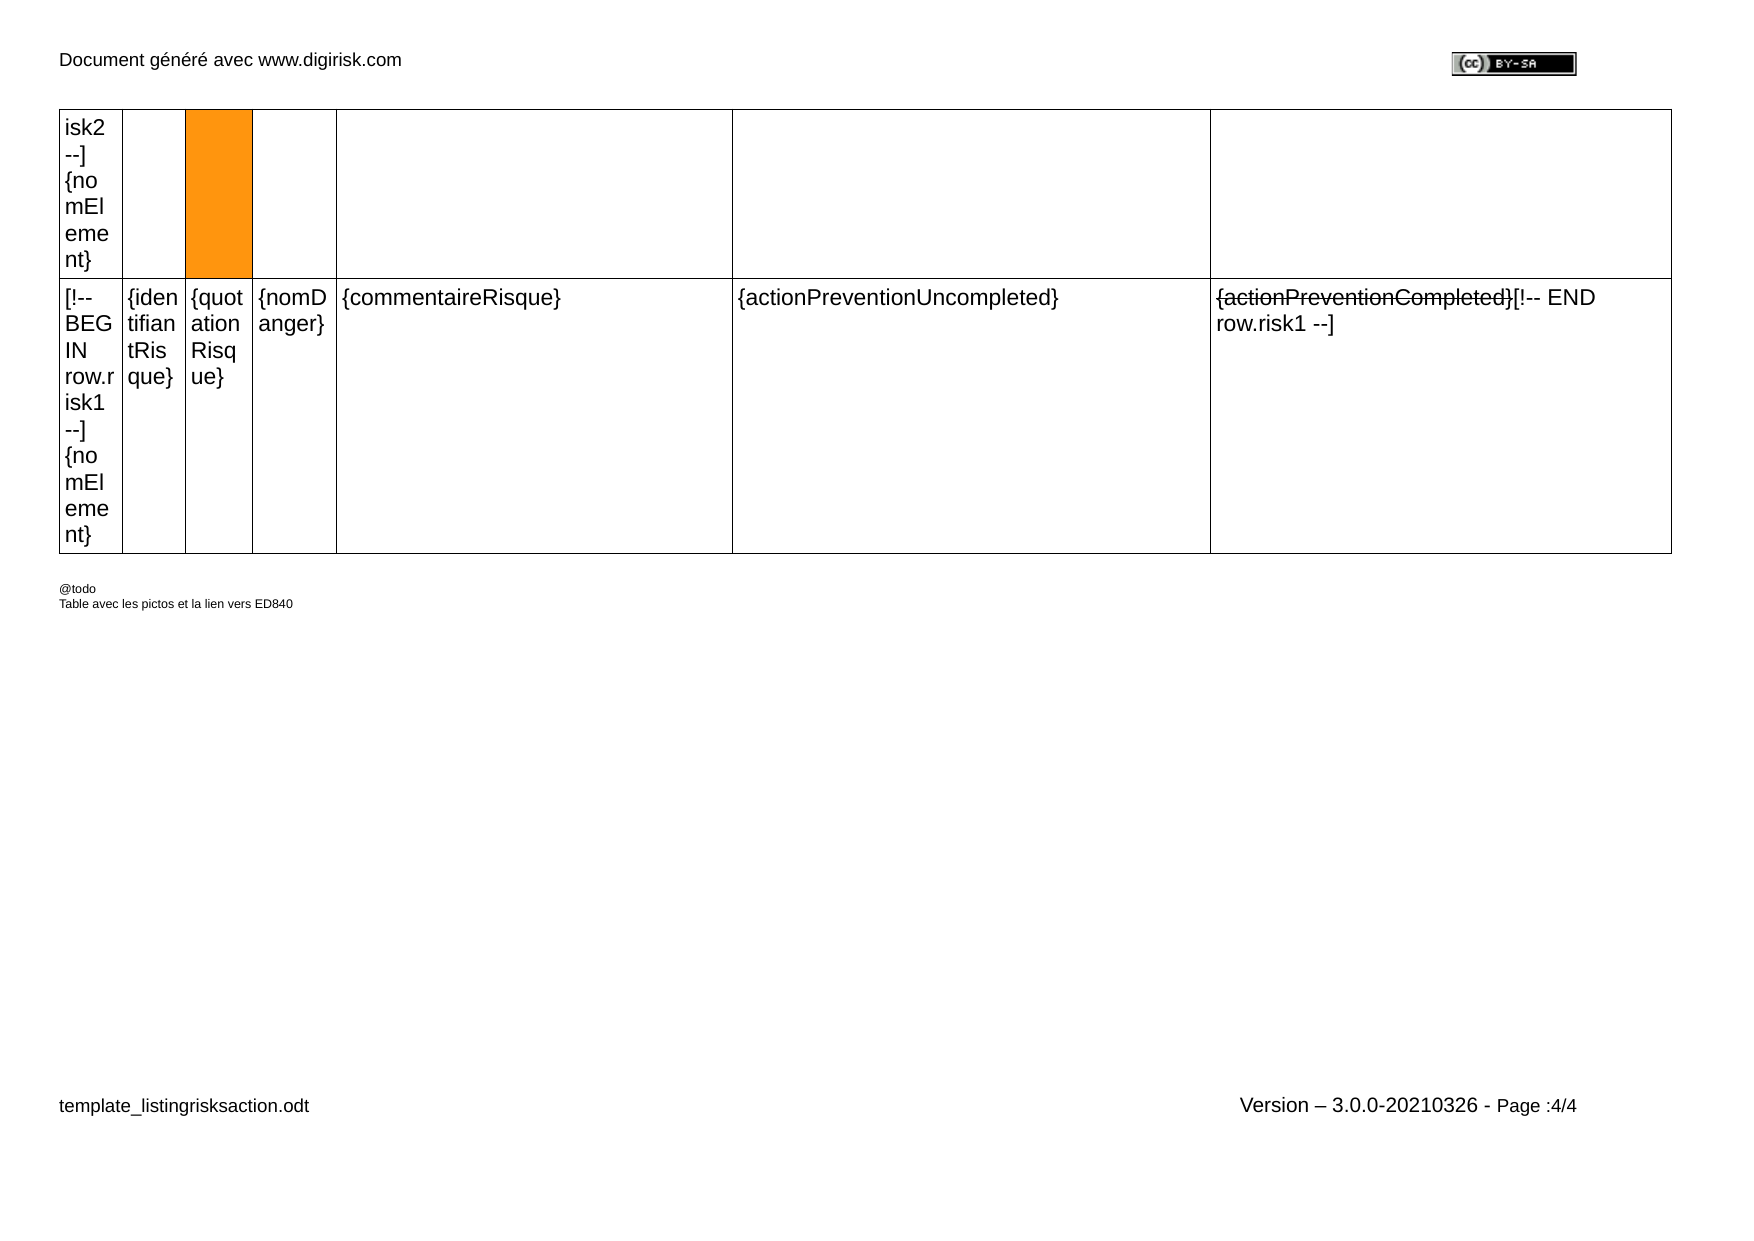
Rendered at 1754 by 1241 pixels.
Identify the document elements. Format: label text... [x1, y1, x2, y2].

table_cell [1211, 110, 1671, 278]
table_cell {quotationRisque} [186, 279, 252, 553]
table_cell [123, 110, 185, 278]
table_cell [!-- BEGIN row.risk1 --]{nomElement} [60, 279, 122, 553]
table_cell isk2 --]{nomElement} [60, 110, 122, 278]
table_cell [733, 110, 1210, 278]
table_cell {actionPreventionUncompleted} [733, 279, 1210, 553]
table_cell [337, 110, 732, 278]
table_cell {actionPreventionCompleted}[!-- END row.risk1 --] [1211, 279, 1671, 553]
text Table avec les pictos et la lien vers ED840 [59, 596, 1671, 611]
table_cell {identifiantRisque} [123, 279, 185, 553]
picture [1451, 52, 1577, 76]
table_cell {nomDanger} [253, 279, 336, 553]
text @todo [59, 582, 1671, 596]
table_cell [186, 110, 252, 278]
table_cell [253, 110, 336, 278]
table_cell {commentaireRisque} [337, 279, 732, 553]
